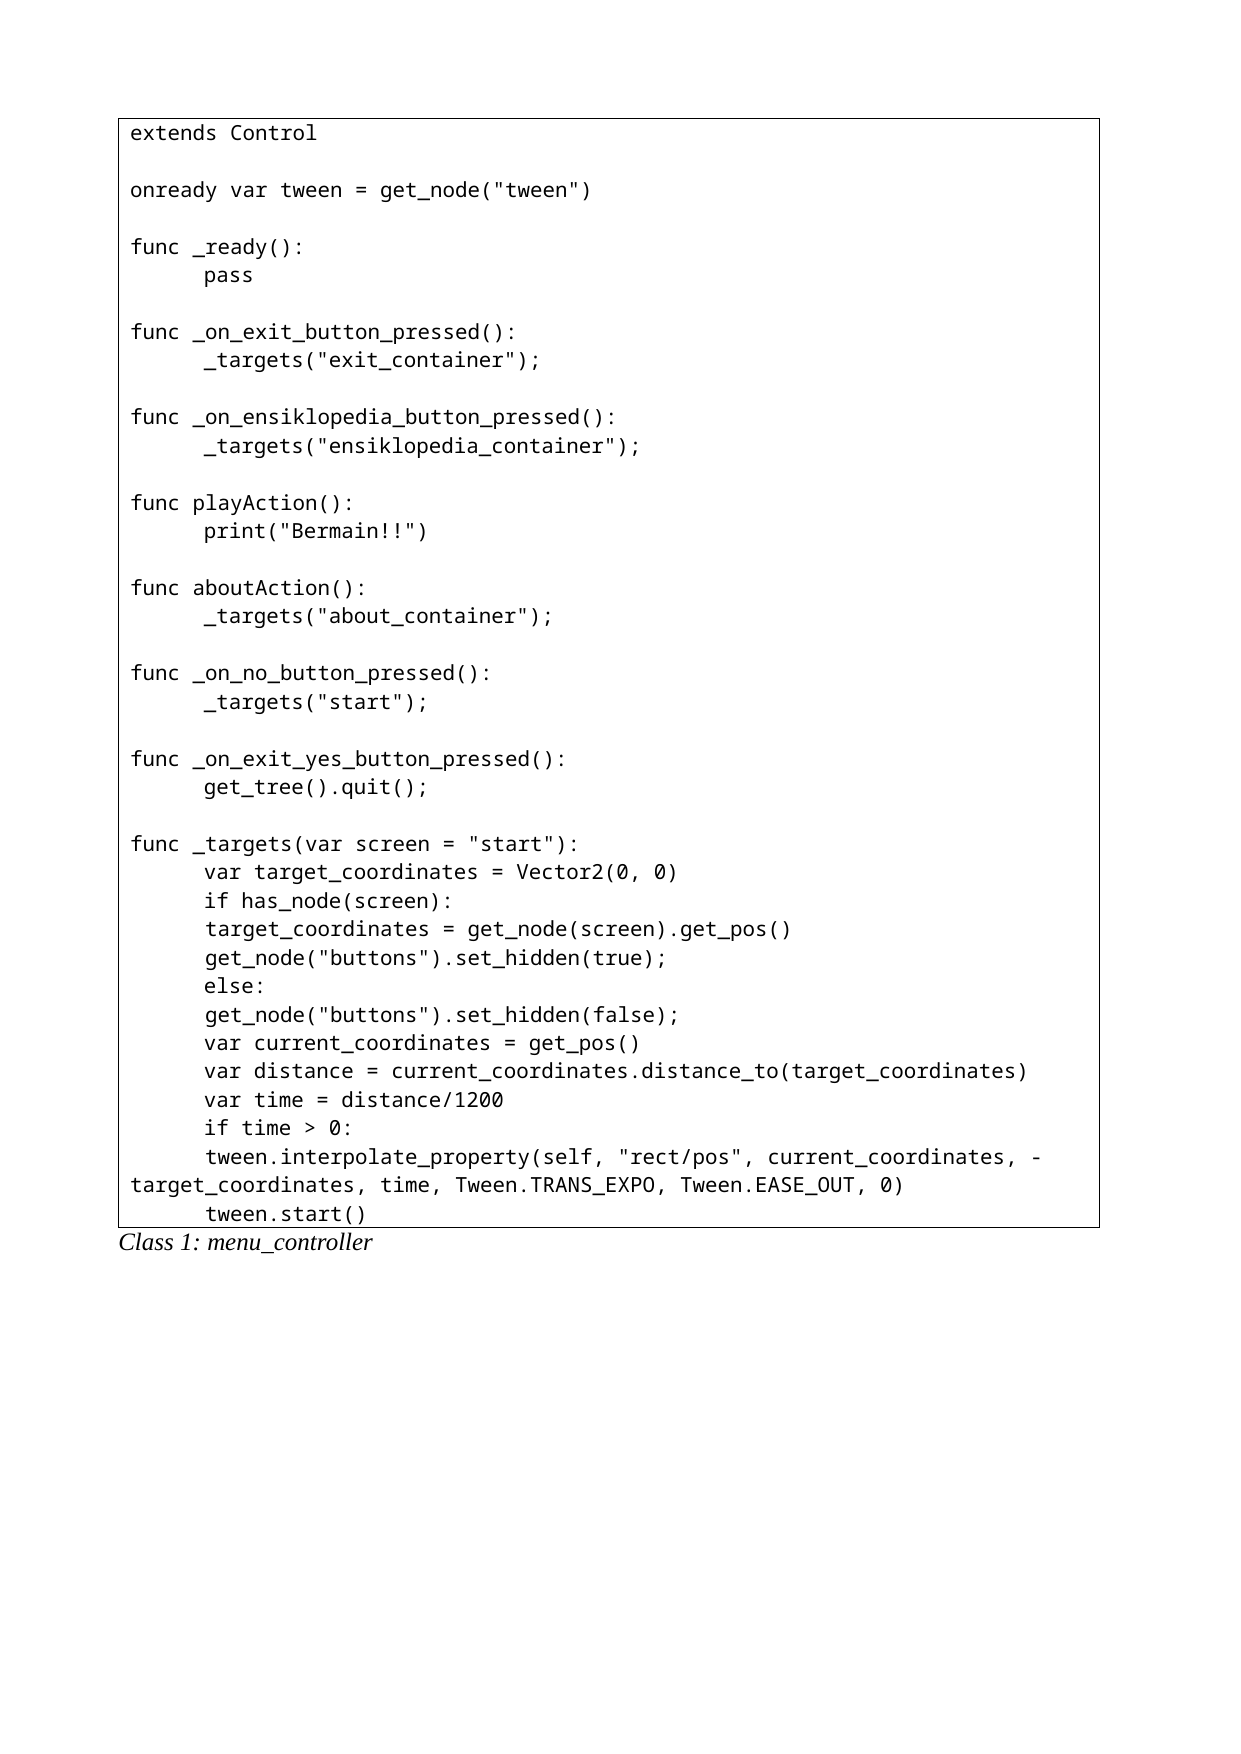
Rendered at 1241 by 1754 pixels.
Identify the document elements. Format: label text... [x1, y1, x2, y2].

text Class 1: menu_controller [119, 131, 1099, 1227]
text Class 1: menu_controller [118, 1228, 1099, 1256]
